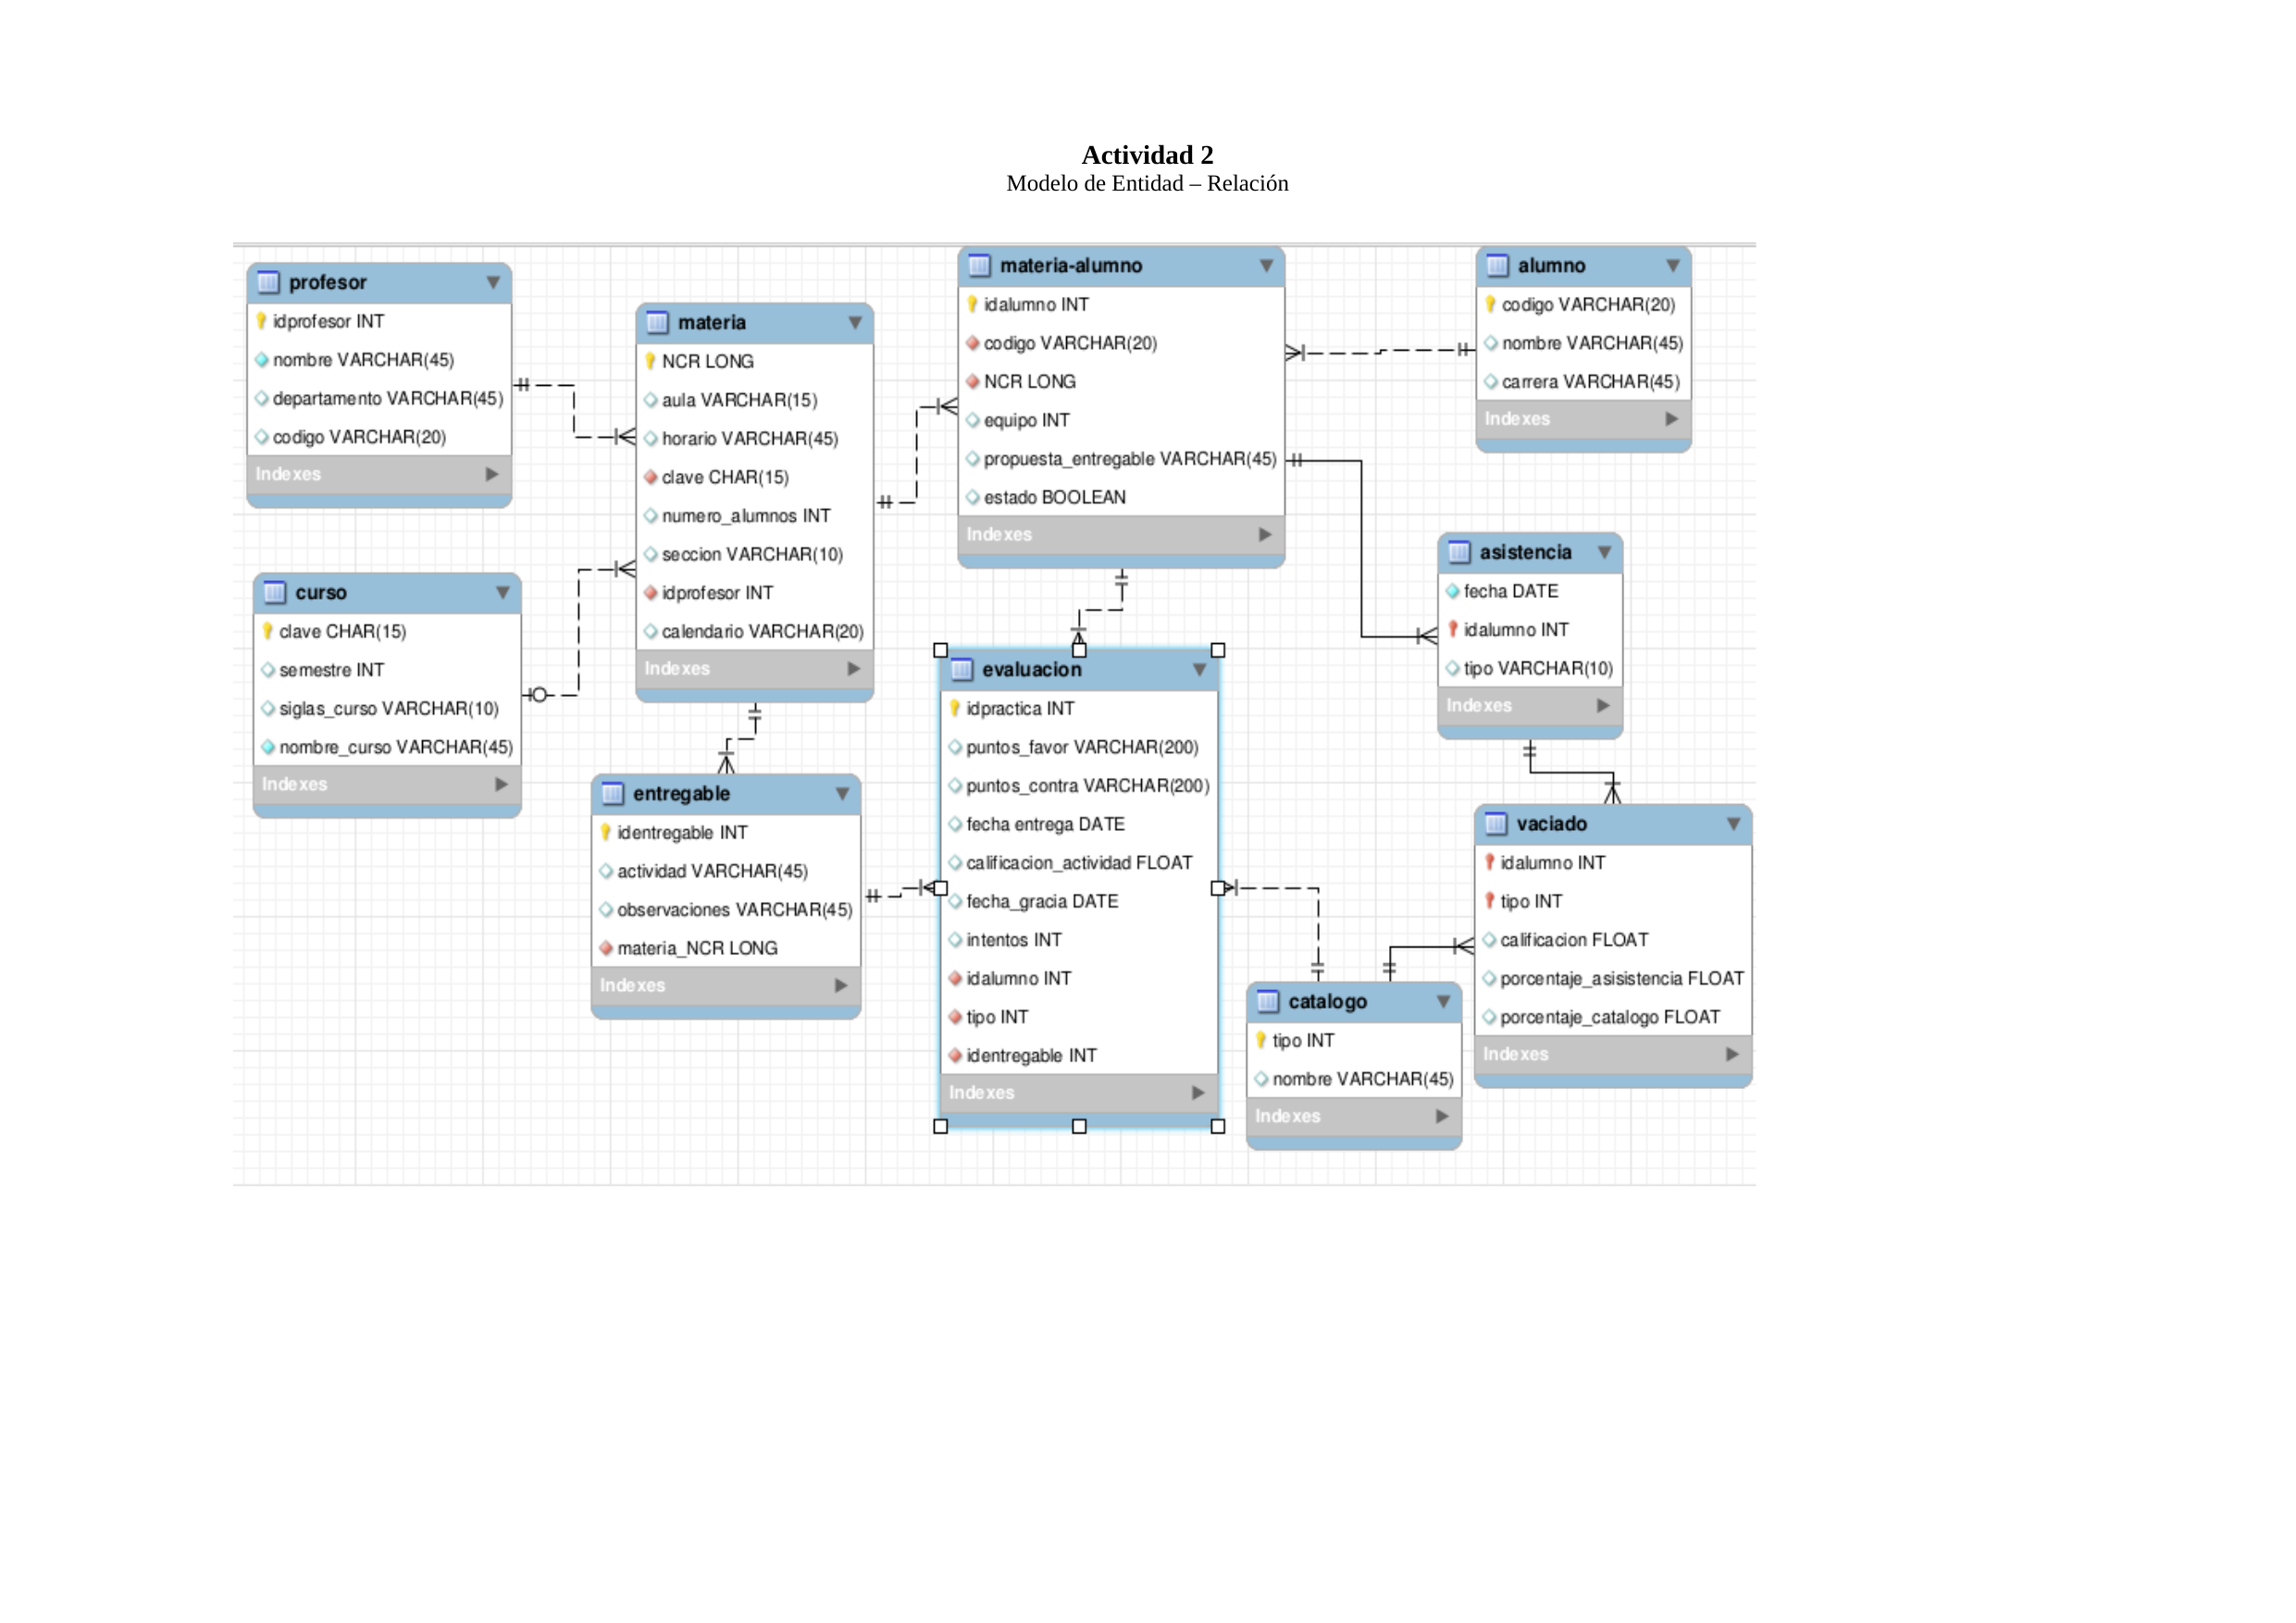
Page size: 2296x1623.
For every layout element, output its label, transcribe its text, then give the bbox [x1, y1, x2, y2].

picture [232, 242, 1756, 1186]
text Actividad 2 [139, 139, 2156, 169]
text Modelo de Entidad – Relación [139, 169, 2156, 196]
